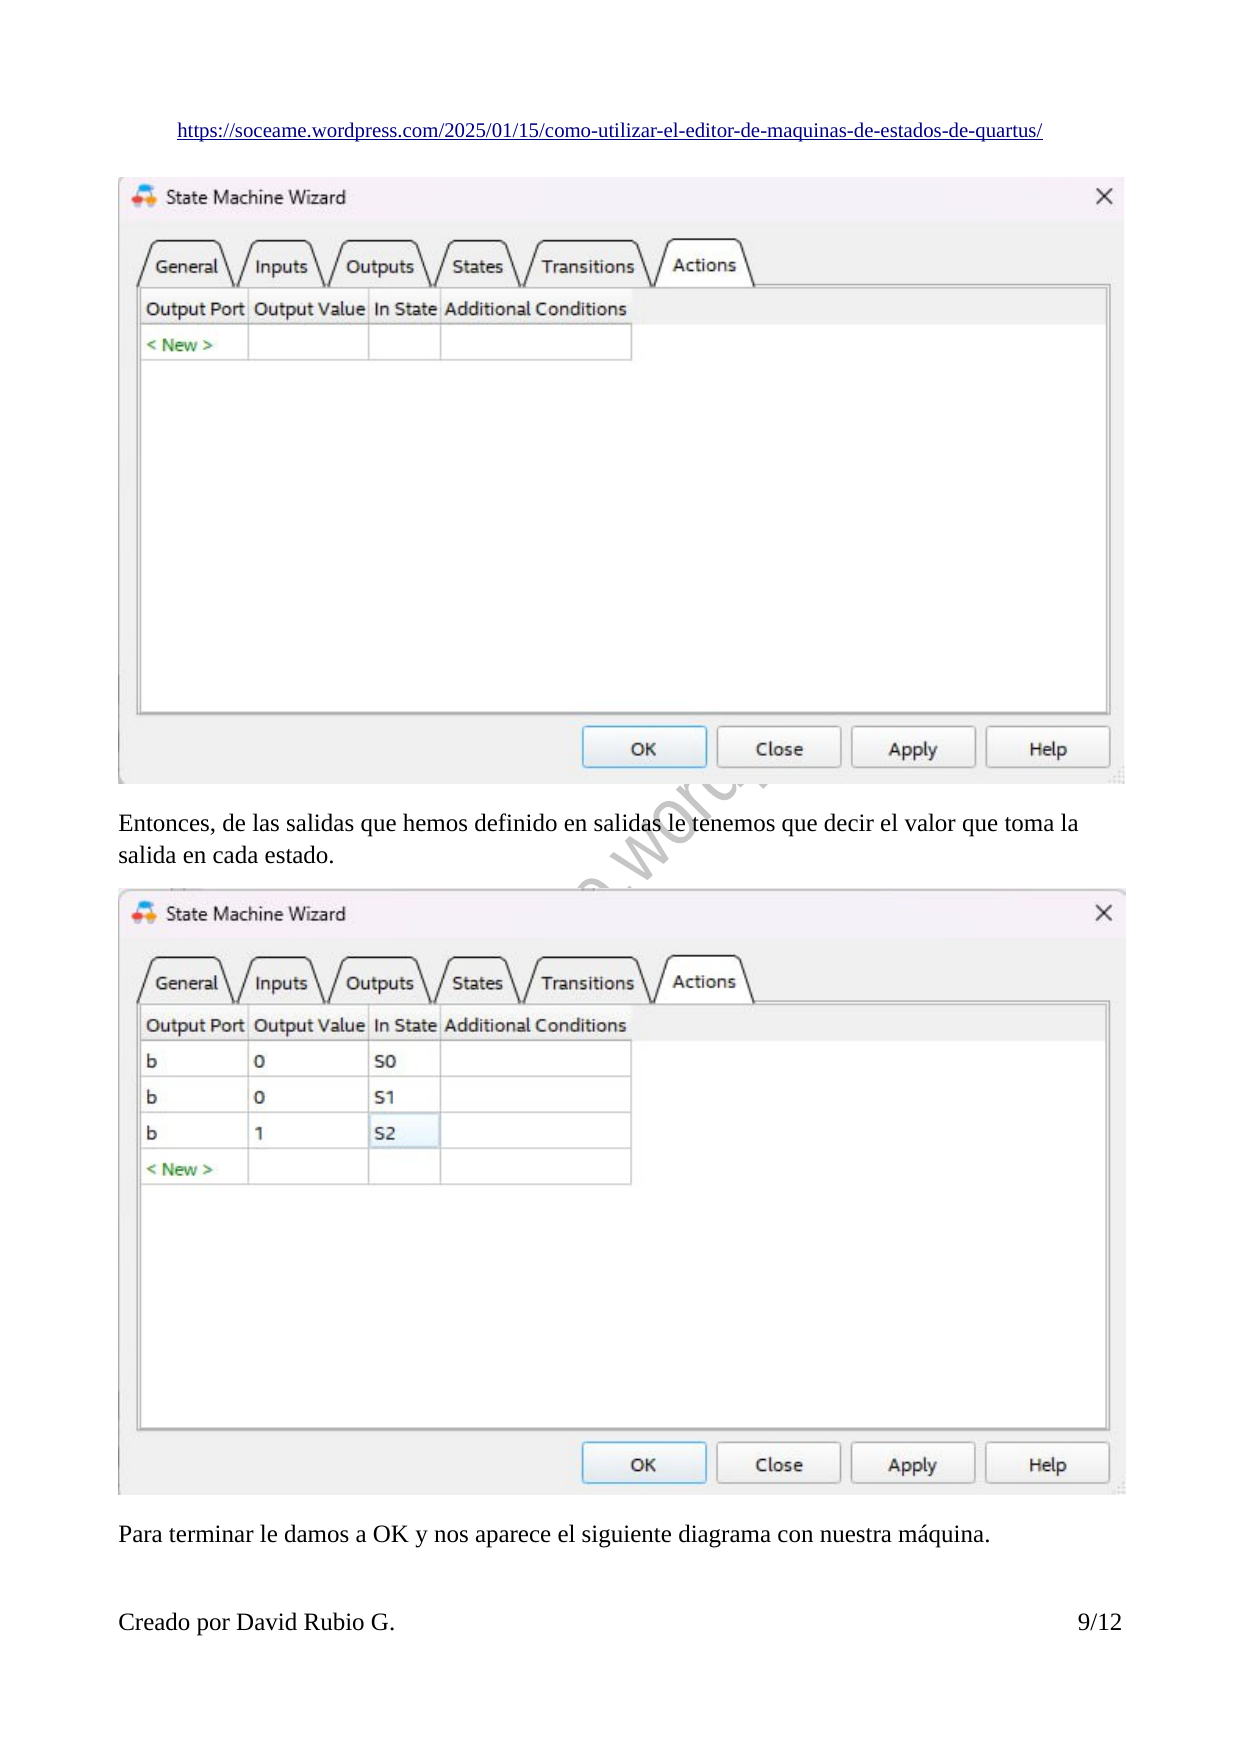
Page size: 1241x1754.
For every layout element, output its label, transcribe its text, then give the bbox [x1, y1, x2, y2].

picture [118, 177, 1125, 784]
picture [118, 888, 1126, 1495]
text Entonces, de las salidas que hemos definido en salidas le tenemos que decir el valor que toma la salida en cada estado. [635, 808, 1122, 869]
text Entonces, de las salidas que hemos definido en salidas le tenemos que decir el valor que toma la salida en cada estado. [118, 808, 659, 869]
text Para terminar le damos a OK y nos aparece el siguiente diagrama con nuestra máquina. [118, 1519, 1122, 1547]
